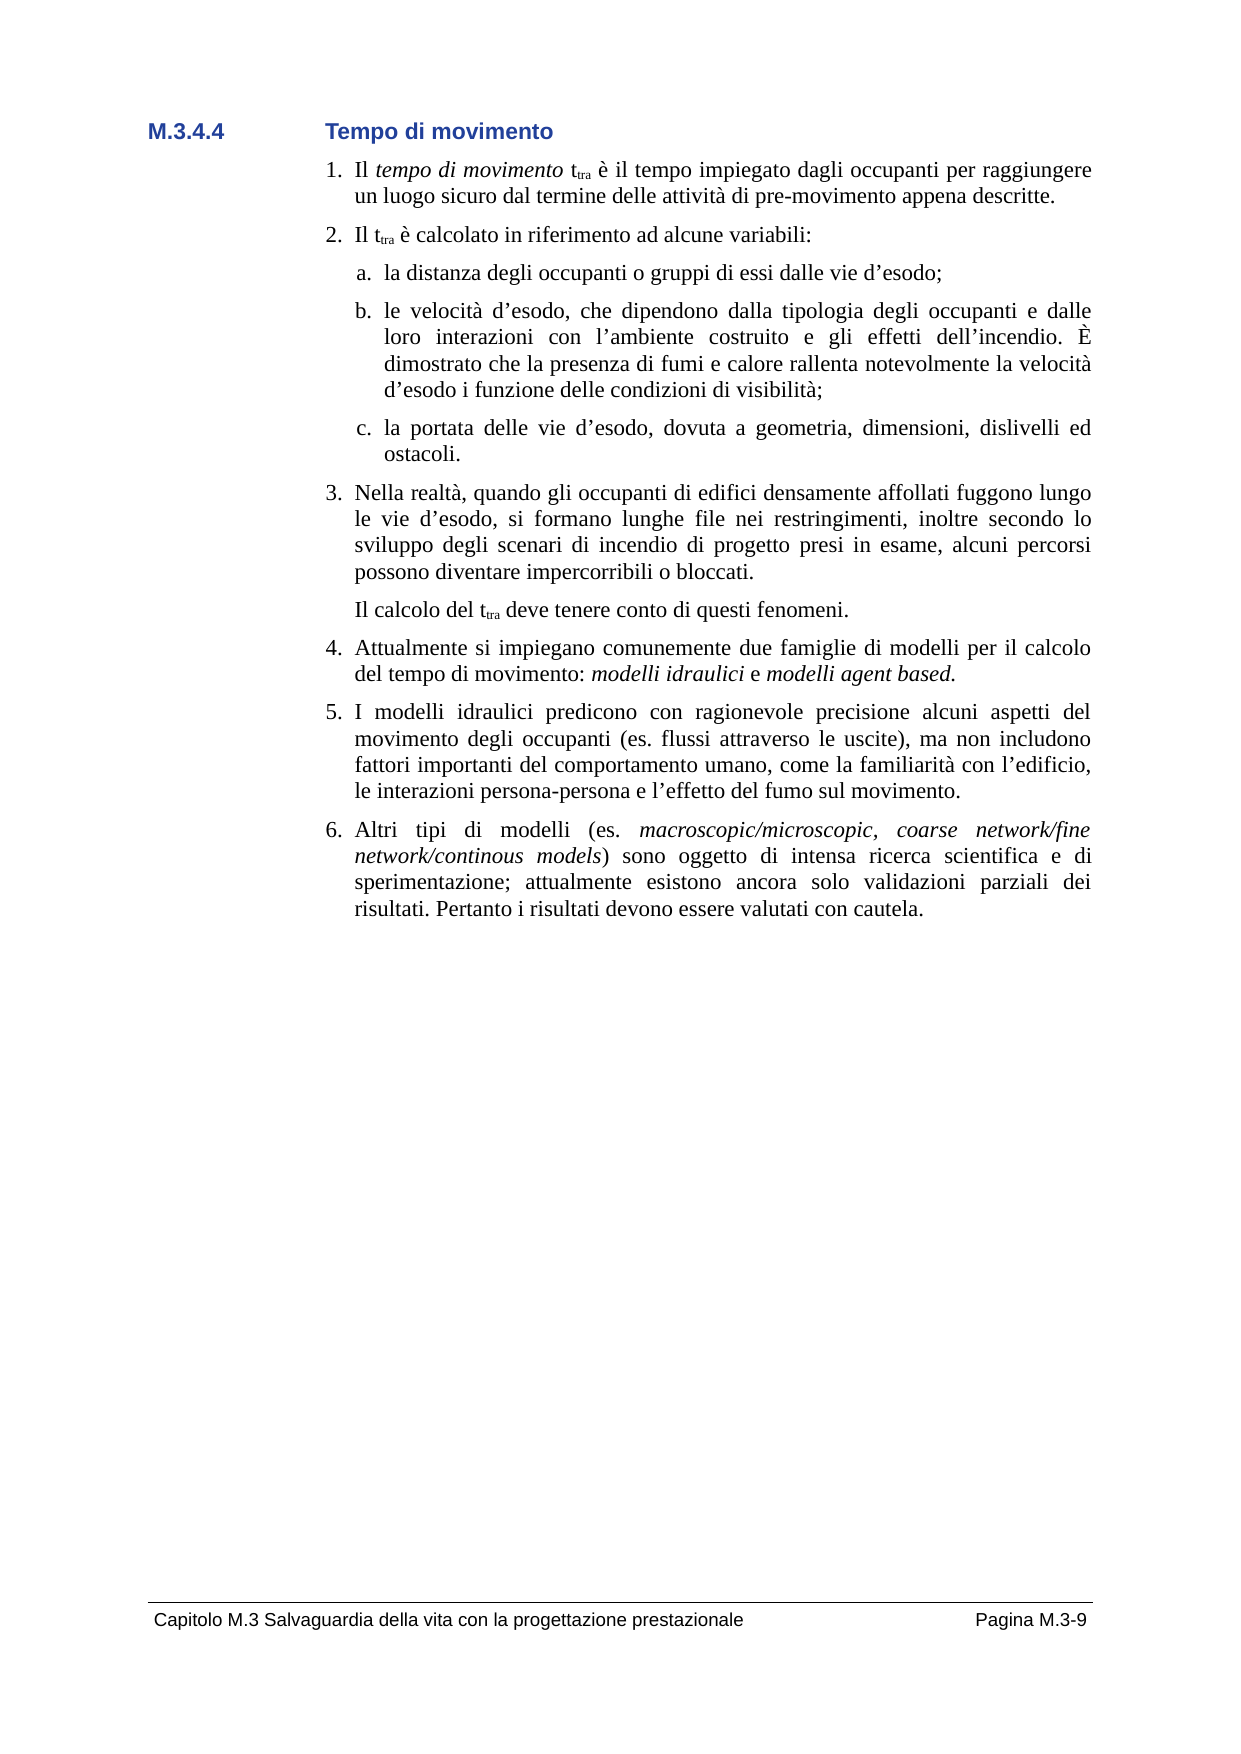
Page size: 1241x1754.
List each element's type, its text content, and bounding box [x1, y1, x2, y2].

list I modelli idraulici predicono con ragionevole precisione alcuni aspetti del movimento degli occupanti (es. flussi attraverso le uscite), ma non includono fattori importanti del comportamento umano, come la familiarità con l’edificio, le interazioni persona-persona e l’effetto del fumo sul movimento. [342, 698, 1093, 804]
list Il tempo di movimento ttra è il tempo impiegato dagli occupanti per raggiungere un luogo sicuro dal termine delle attività di pre-movimento appena descritte. [342, 156, 1093, 209]
list Attualmente si impiegano comunemente due famiglie di modelli per il calcolo del tempo di movimento: modelli idraulici e modelli agent based. [342, 634, 1093, 687]
list la portata delle vie d’esodo, dovuta a geometria, dimensioni, dislivelli ed ostacoli. [372, 414, 1093, 467]
list Il calcolo del ttra deve tenere conto di questi fenomeni. [342, 596, 1093, 622]
list la distanza degli occupanti o gruppi di essi dalle vie d’esodo; [372, 259, 1093, 285]
list le velocità d’esodo, che dipendono dalla tipologia degli occupanti e dalle loro interazioni con l’ambiente costruito e gli effetti dell’incendio. È dimostrato che la presenza di fumi e calore rallenta notevolmente la velocità d’esodo i funzione delle condizioni di visibilità; [372, 297, 1093, 402]
list Altri tipi di modelli (es. macroscopic/microscopic, coarse network/fine network/continous models) sono oggetto di intensa ricerca scientifica e di sperimentazione; attualmente esistono ancora solo validazioni parziali dei risultati. Pertanto i risultati devono essere valutati con cautela. [342, 816, 1093, 921]
list Nella realtà, quando gli occupanti di edifici densamente affollati fuggono lungo le vie d’esodo, si formano lunghe file nei restringimenti, inoltre secondo lo sviluppo degli scenari di incendio di progetto presi in esame, alcuni percorsi possono diventare impercorribili o bloccati. [342, 479, 1093, 584]
list Il ttra è calcolato in riferimento ad alcune variabili: [342, 221, 1093, 247]
subtitle Tempo di movimento [148, 118, 1093, 144]
